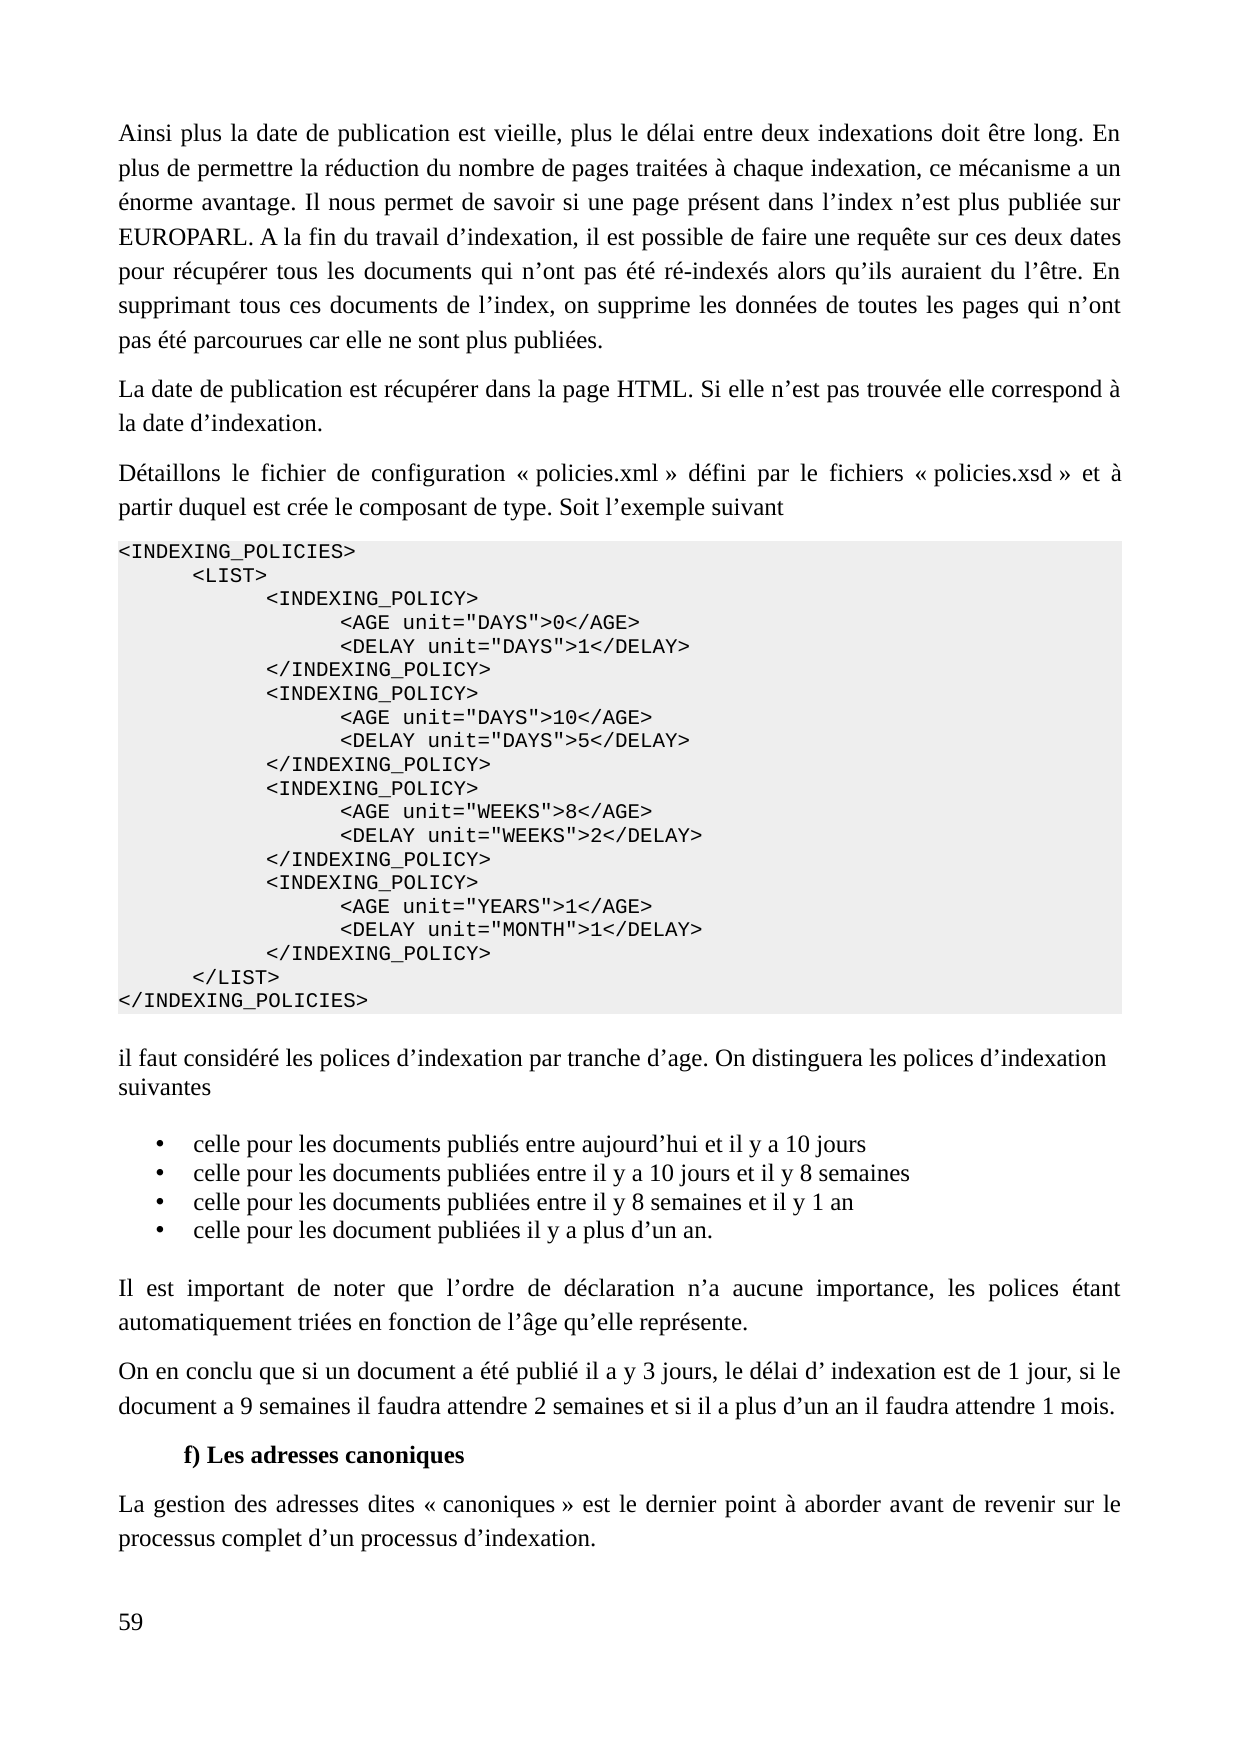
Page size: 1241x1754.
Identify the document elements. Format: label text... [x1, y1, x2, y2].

text </INDEXING_POLICIES> [118, 990, 1122, 1014]
text <LIST> [118, 565, 1122, 588]
text Détaillons le fichier de configuration « policies.xml » défini par le fichiers « policies.xsd » et à partir duquel est crée le composant de type. Soit l’exemple suivant [118, 458, 1122, 521]
text <AGE unit="WEEKS">8</AGE> [118, 801, 1122, 825]
text <INDEXING_POLICY> [118, 778, 1122, 801]
text Il est important de noter que l’ordre de déclaration n’a aucune importance, les polices étant automatiquement triées en fonction de l’âge qu’elle représente. [118, 1273, 1122, 1336]
subtitle Les adresses canoniques [177, 1440, 1122, 1469]
text <AGE unit="DAYS">10</AGE> [118, 707, 1122, 730]
text </LIST> [118, 967, 1122, 990]
list celle pour les documents publiées entre il y a 10 jours et il y 8 semaines [156, 1158, 1122, 1187]
text <AGE unit="YEARS">1</AGE> [118, 896, 1122, 919]
text </INDEXING_POLICY> [118, 659, 1122, 683]
text </INDEXING_POLICY> [118, 943, 1122, 967]
text <INDEXING_POLICIES> [118, 541, 1122, 565]
text il faut considéré les polices d’indexation par tranche d’age. On distinguera les polices d’indexation suivantes [118, 1043, 1122, 1100]
text </INDEXING_POLICY> [118, 754, 1122, 778]
list celle pour les documents publiés entre aujourd’hui et il y a 10 jours [156, 1129, 1122, 1158]
text La date de publication est récupérer dans la page HTML. Si elle n’est pas trouvée elle correspond à la date d’indexation. [118, 374, 1122, 437]
text Ainsi plus la date de publication est vieille, plus le délai entre deux indexations doit être long. En plus de permettre la réduction du nombre de pages traitées à chaque indexation, ce mécanisme a un énorme avantage. Il nous permet de savoir si une page présent dans l’index n’est plus publiée sur EUROPARL. A la fin du travail d’indexation, il est possible de faire une requête sur ces deux dates pour récupérer tous les documents qui n’ont pas été ré-indexés alors qu’ils auraient du l’être. En supprimant tous ces documents de l’index, on supprime les données de toutes les pages qui n’ont pas été parcourues car elle ne sont plus publiées. [118, 118, 1122, 354]
text <DELAY unit="DAYS">5</DELAY> [118, 730, 1122, 754]
text <DELAY unit="MONTH">1</DELAY> [118, 919, 1122, 943]
list celle pour les document publiées il y a plus d’un an. [156, 1215, 1122, 1244]
text <DELAY unit="DAYS">1</DELAY> [118, 636, 1122, 659]
text <DELAY unit="WEEKS">2</DELAY> [118, 825, 1122, 848]
text <INDEXING_POLICY> [118, 588, 1122, 612]
text La gestion des adresses dites « canoniques » est le dernier point à aborder avant de revenir sur le processus complet d’un processus d’indexation. [118, 1489, 1122, 1552]
text </INDEXING_POLICY> [118, 848, 1122, 872]
text <INDEXING_POLICY> [118, 872, 1122, 896]
text <INDEXING_POLICY> [118, 683, 1122, 707]
text On en conclu que si un document a été publié il a y 3 jours, le délai d’ indexation est de 1 jour, si le document a 9 semaines il faudra attendre 2 semaines et si il a plus d’un an il faudra attendre 1 mois. [118, 1356, 1122, 1419]
list celle pour les documents publiées entre il y 8 semaines et il y 1 an [156, 1187, 1122, 1215]
text <AGE unit="DAYS">0</AGE> [118, 612, 1122, 636]
